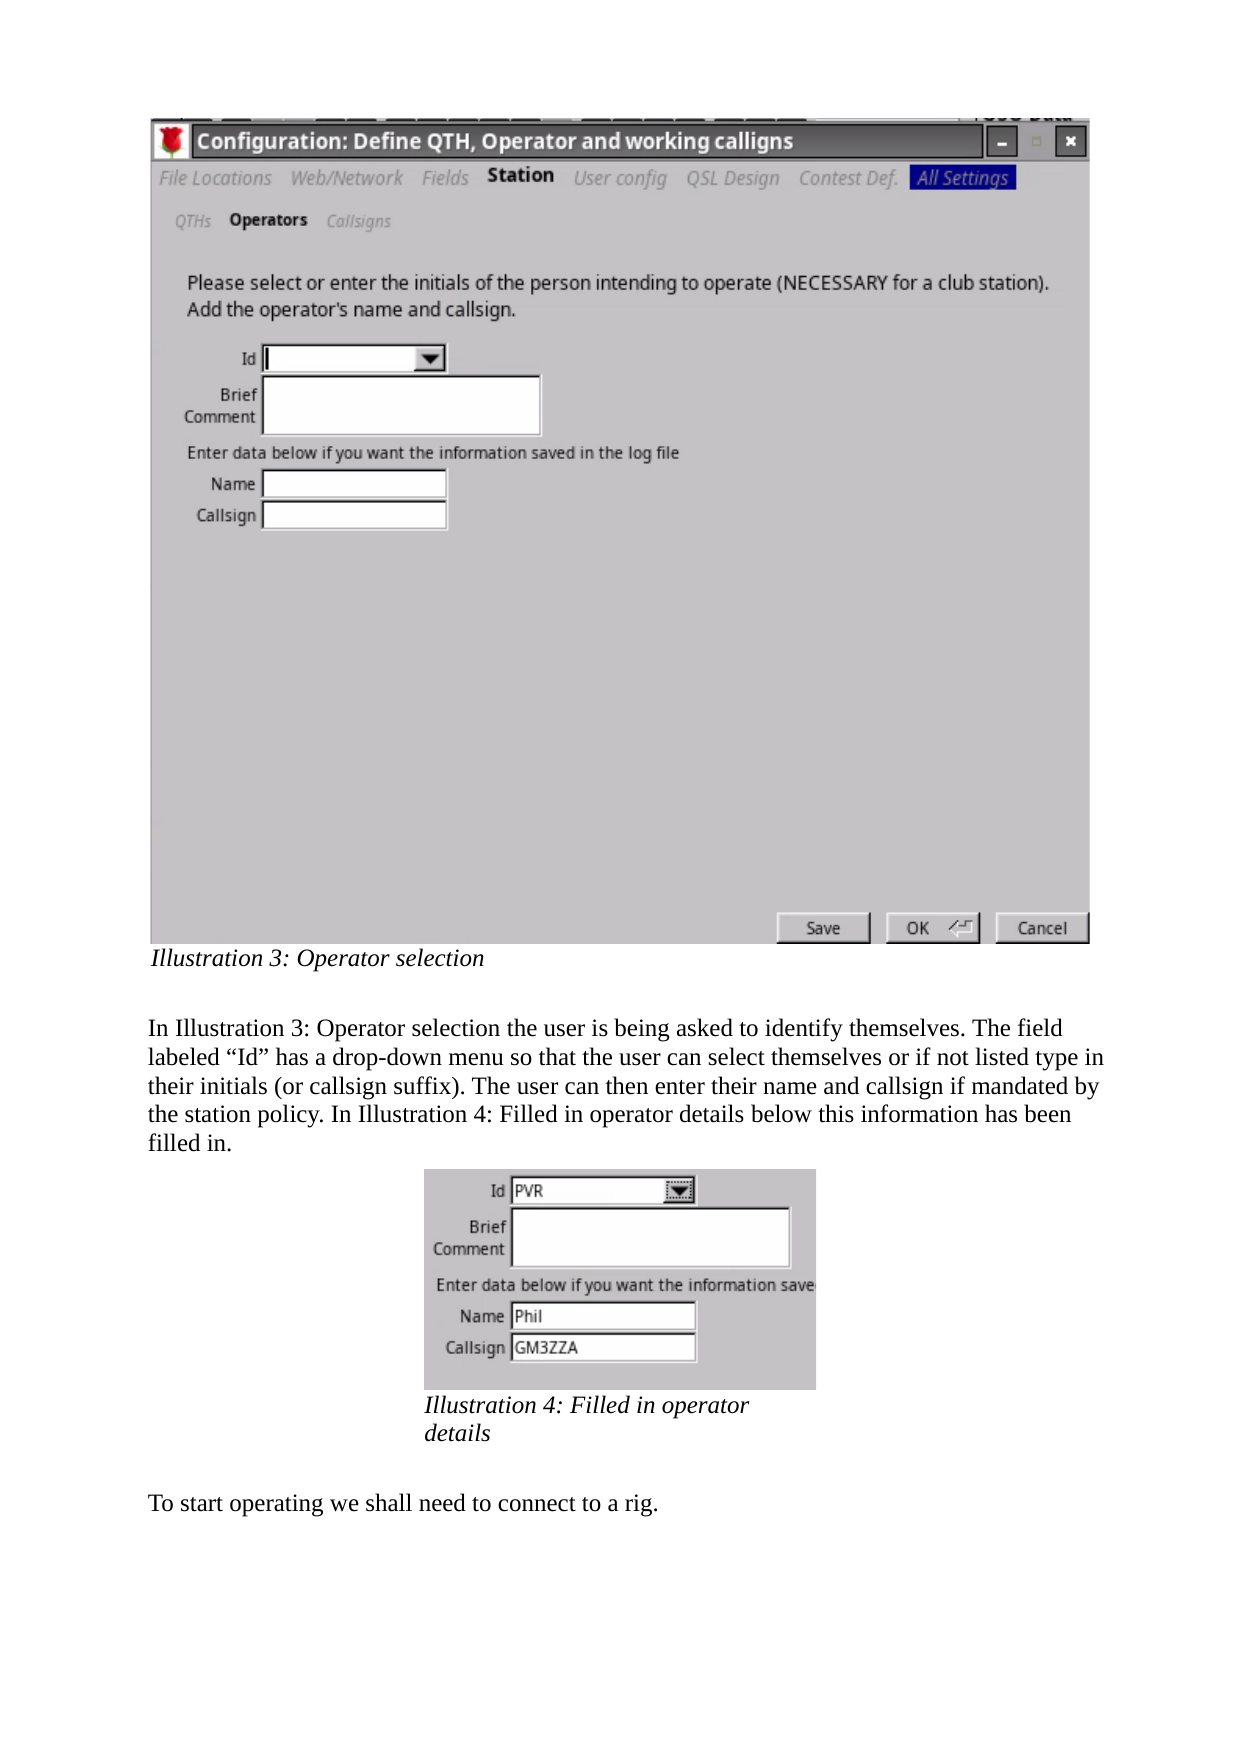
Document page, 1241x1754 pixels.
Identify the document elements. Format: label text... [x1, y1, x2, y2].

text Illustration 3: Operator selection [151, 944, 1090, 972]
picture [424, 1169, 817, 1390]
text In Illustration 3: Operator selection the user is being asked to identify themselves. The field labeled “Id” has a drop-down menu so that the user can select themselves or if not listed type in their initials (or callsign suffix). The user can then enter their name and callsign if mandated by the station policy. In Illustration 4: Filled in operator details below this information has been filled in. [148, 1013, 1122, 1157]
text To start operating we shall need to connect to a rig. [148, 1488, 1122, 1517]
picture [150, 118, 1090, 944]
text Illustration 4: Filled in operator details [424, 1390, 816, 1447]
